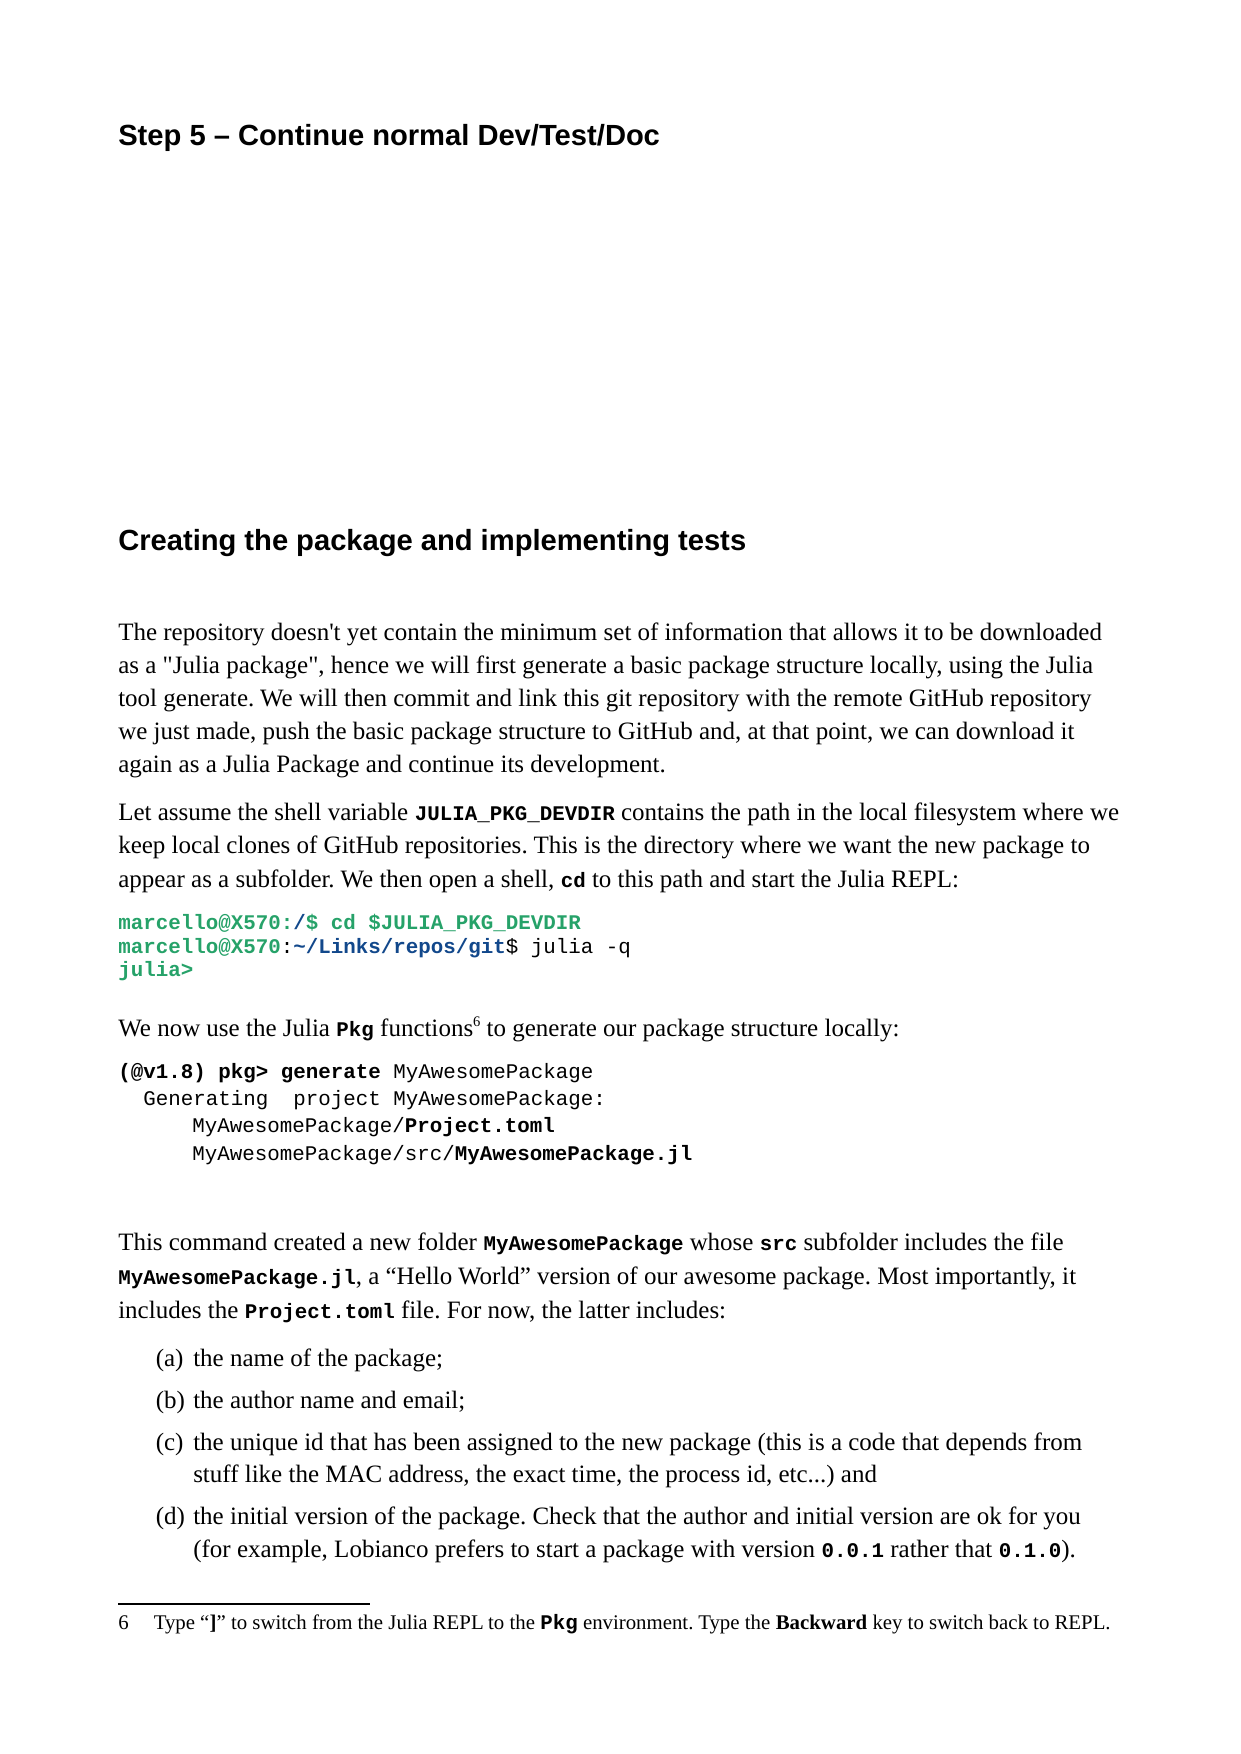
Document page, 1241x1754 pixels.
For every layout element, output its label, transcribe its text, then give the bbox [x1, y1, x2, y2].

text Let assume the shell variable JULIA_PKG_DEVDIR contains the path in the local filesystem where we keep local clones of GitHub repositories. This is the directory where we want the new package to appear as a subfolder. We then open a shell, cd to this path and start the Julia REPL: [118, 797, 1122, 893]
list the name of the package; [156, 1343, 1122, 1372]
text marcello@X570:~/Links/repos/git$ julia -q [118, 936, 1122, 959]
subtitle Creating the package and implementing tests [118, 523, 1122, 557]
list the author name and email; [156, 1385, 1122, 1414]
text Type “]” to switch from the Julia REPL to the Pkg environment. Type the Backward key to switch back to REPL. [118, 1610, 1122, 1636]
text The repository doesn't yet contain the minimum set of information that allows it to be downloaded as a "Julia package", hence we will first generate a basic package structure locally, using the Julia tool generate. We will then commit and link this git repository with the remote GitHub repository we just made, push the basic package structure to GitHub and, at that point, we can download it again as a Julia Package and continue its development. [118, 617, 1122, 778]
text (@v1.8) pkg> generate MyAwesomePackage Generating project MyAwesomePackage: MyAwesomePackage/Project.toml MyAwesomePackage/src/MyAwesomePackage.jl [118, 1061, 1122, 1166]
list the unique id that has been assigned to the new package (this is a code that depends from stuff like the MAC address, the exact time, the process id, etc...) and [156, 1427, 1122, 1488]
text We now use the Julia Pkg functions to generate our package structure locally: [118, 1013, 1122, 1042]
subtitle Step 5 – Continue normal Dev/Test/Doc [118, 118, 1122, 152]
list the initial version of the package. Check that the author and initial version are ok for you (for example, Lobianco prefers to start a package with version 0.0.1 rather that 0.1.0). [156, 1501, 1122, 1564]
text This command created a new folder MyAwesomePackage whose src subfolder includes the file MyAwesomePackage.jl, a “Hello World” version of our awesome package. Most importantly, it includes the Project.toml file. For now, the latter includes: [118, 1227, 1122, 1324]
text marcello@X570:/$ cd $JULIA_PKG_DEVDIR [118, 912, 1122, 936]
text julia> [118, 959, 1122, 983]
